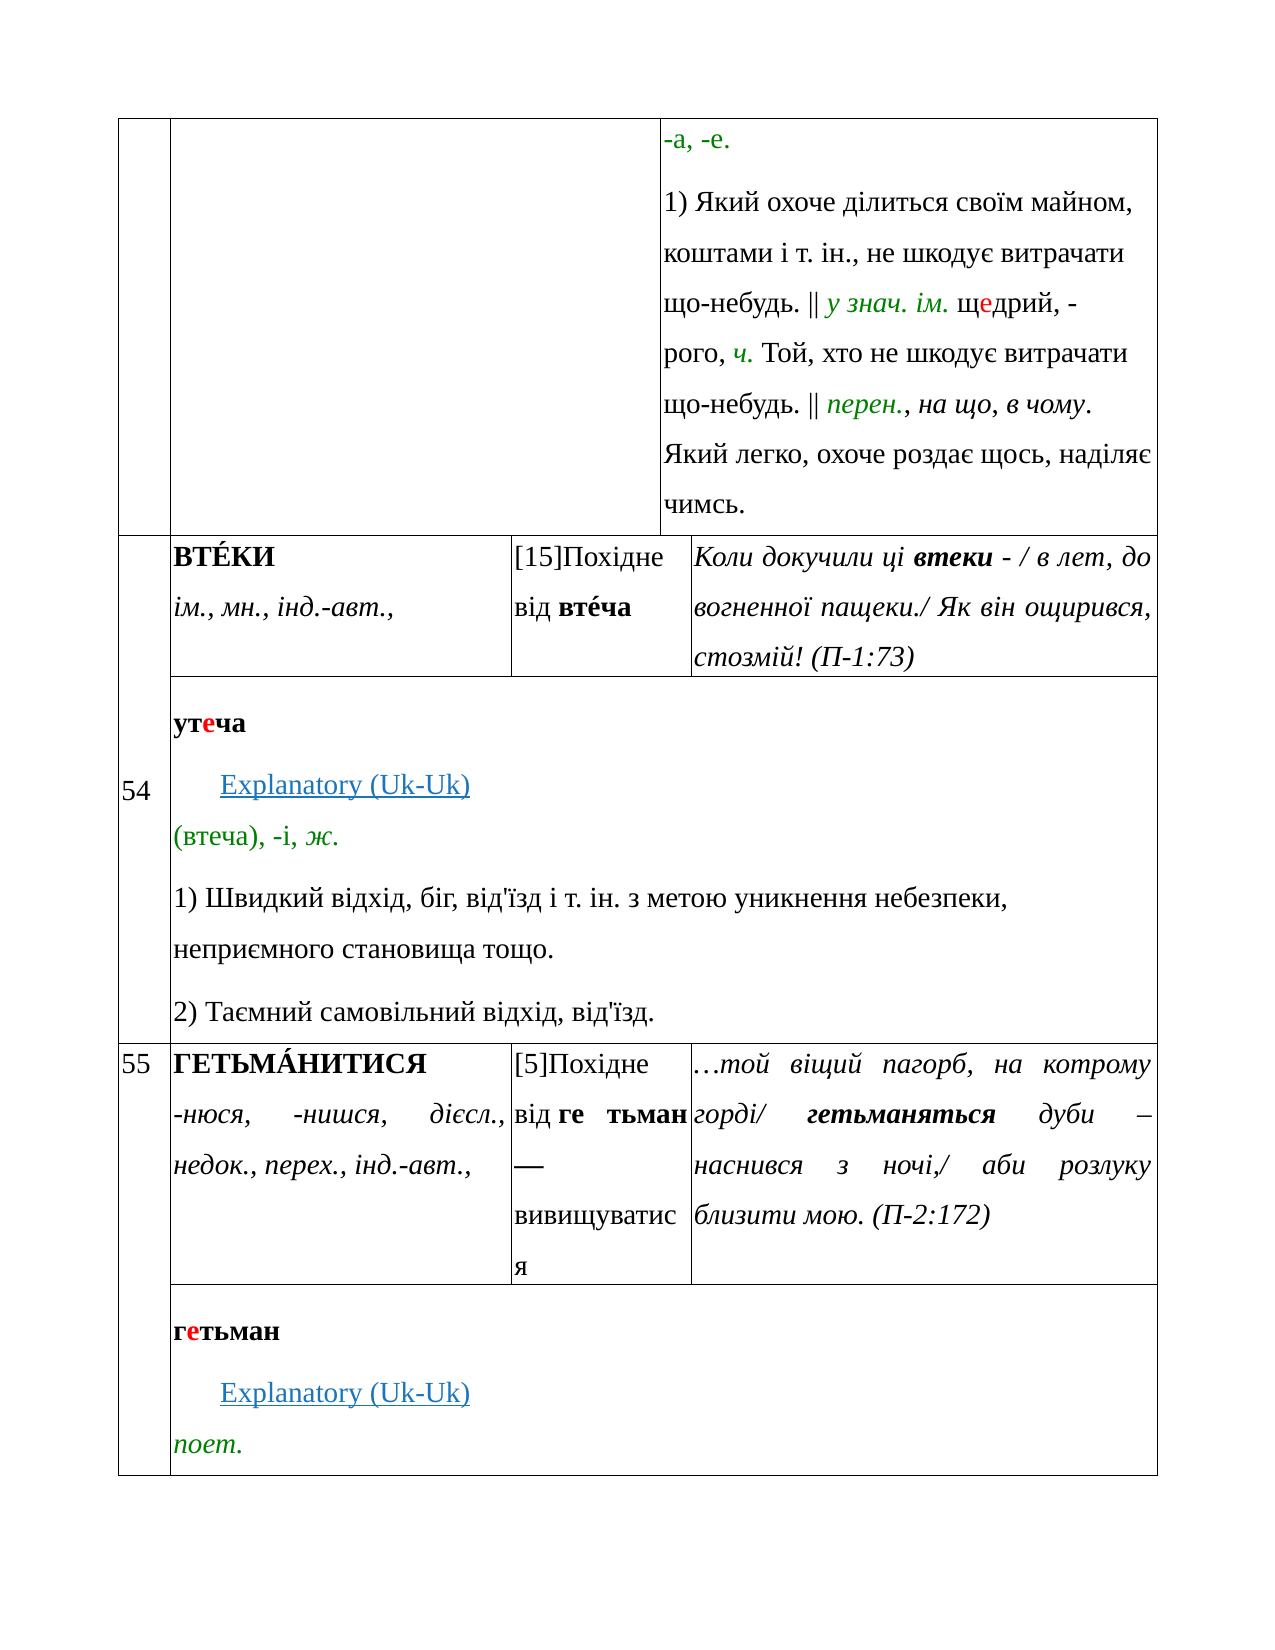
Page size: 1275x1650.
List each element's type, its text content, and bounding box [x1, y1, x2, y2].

table_cell Втéки ім., мн., інд.-авт., [171, 536, 511, 676]
table_cell гетьман Explanatory (Uk-Uk) поет. [171, 1285, 1157, 1475]
table_cell 54 [119, 536, 170, 1043]
table_cell [5]Похідне від гетьман — вивищуватися [512, 1044, 691, 1284]
table_cell [171, 119, 660, 535]
table_cell утеча Explanatory (Uk-Uk) (втеча), -і, ж. 1) Швидкий відхід, біг, від'їзд і т. ін. з метою уникнення небезпеки, неприємного становища тощо. 2) Таємний самовільний відхід, від'їзд. [171, 677, 1157, 1043]
table_cell Коли докучили ці втеки - / в лет, до вогненної пащеки./ Як він ощирився, стозмій! (П-1:73) [692, 536, 1157, 676]
table_cell …той віщий пагорб, на котрому горді/ гетьманяться дуби – наснився з ночі,/ аби розлуку близити мою. (П-2:172) [692, 1044, 1157, 1284]
table_cell Гетьмáнитися -нюся, -нишся, дієсл., недок., перех., інд.-авт., [171, 1044, 511, 1284]
table_cell -а, -е. 1) Який охоче ділиться своїм майном, коштами і т. ін., не шкодує витрачати що-небудь. || у знач. ім. щедрий, -рого, ч. Той, хто не шкодує витрачати що-небудь. || перен., на що, в чому. Який легко, охоче роздає щось, наділяє чимсь. [661, 119, 1157, 535]
table_cell 55 [119, 1044, 170, 1475]
table_cell [15]Похідне від втéча [512, 536, 691, 676]
table_cell [119, 119, 170, 535]
